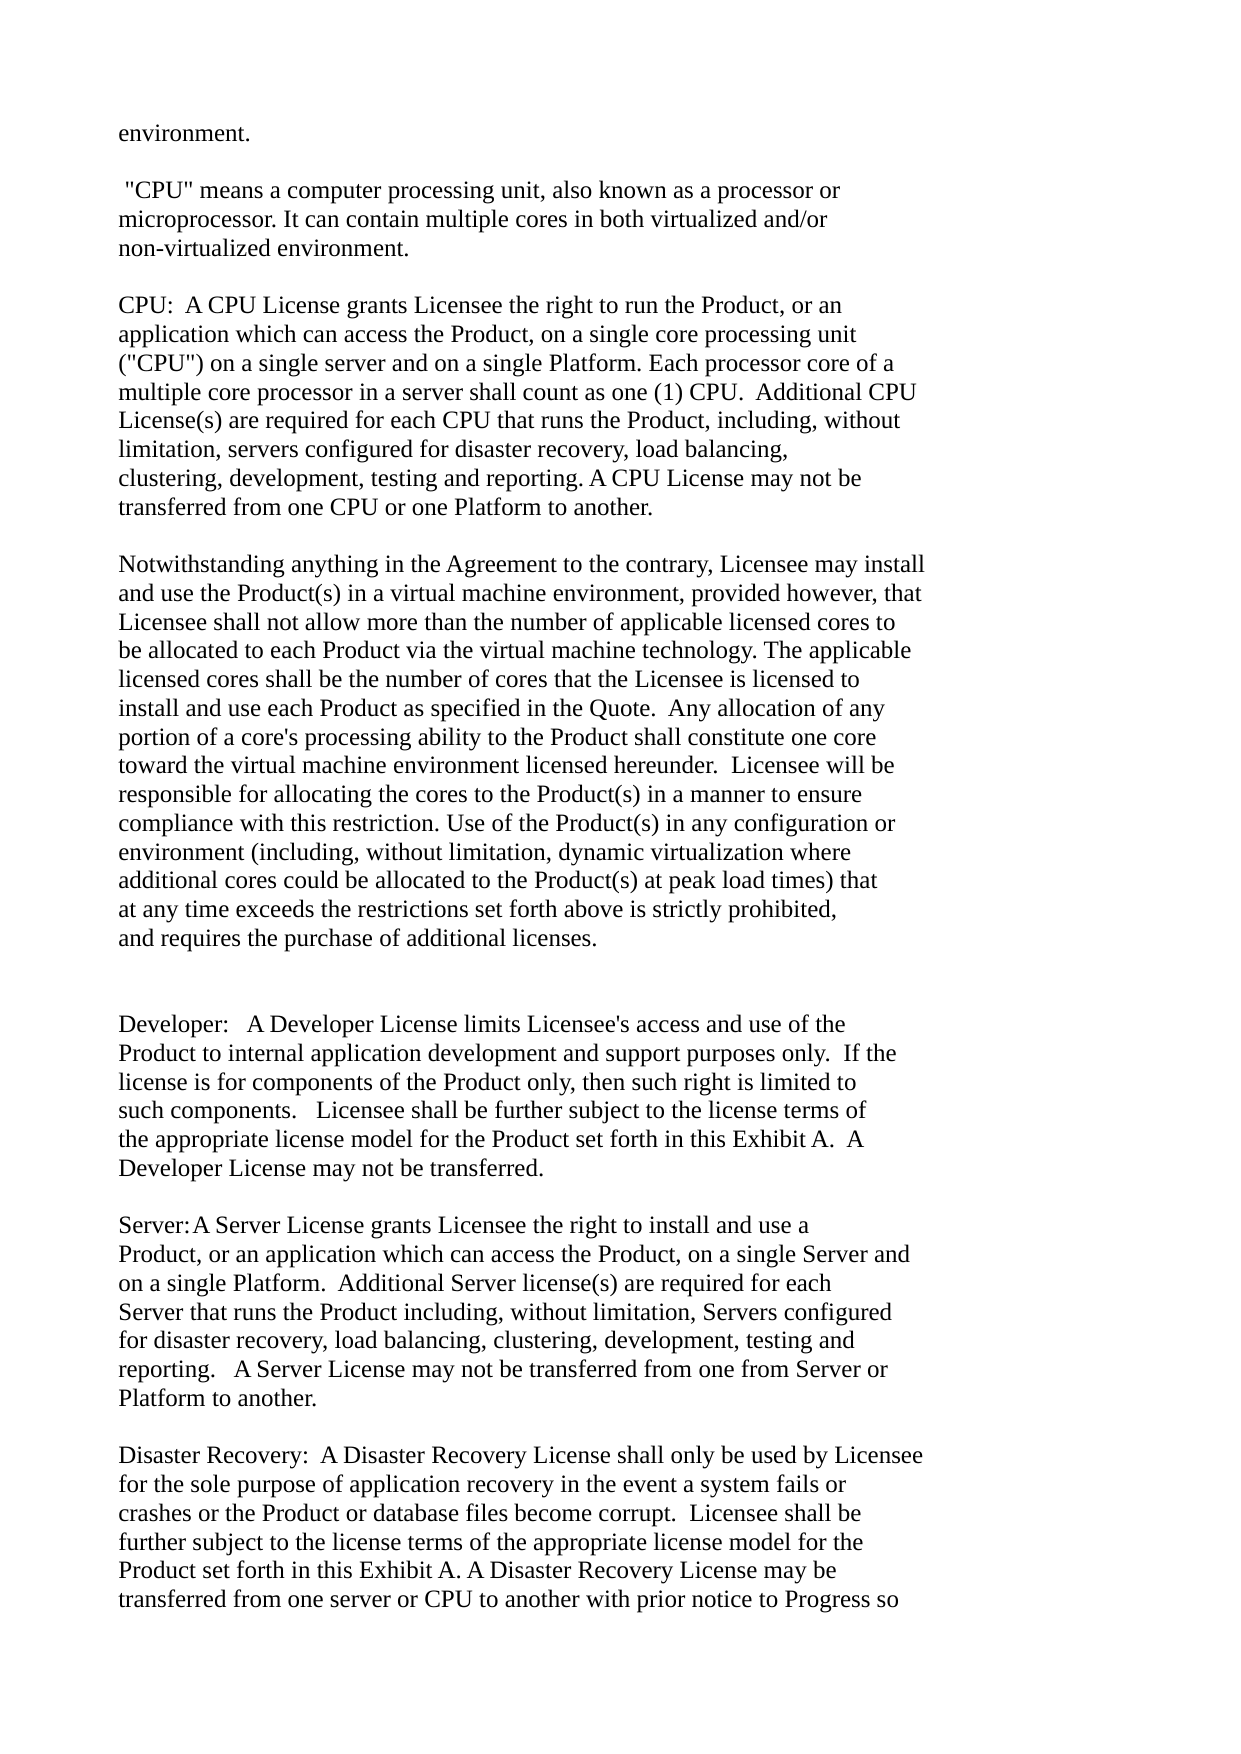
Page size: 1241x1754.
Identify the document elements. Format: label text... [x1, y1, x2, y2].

text crashes or the Product or database files become corrupt. Licensee shall be [118, 1498, 1122, 1527]
text at any time exceeds the restrictions set forth above is strictly prohibited, [118, 894, 1122, 923]
text Licensee shall not allow more than the number of applicable licensed cores to [118, 607, 1122, 636]
text such components. Licensee shall be further subject to the license terms of [118, 1096, 1122, 1124]
text Notwithstanding anything in the Agreement to the contrary, Licensee may install [118, 549, 1122, 578]
text responsible for allocating the cores to the Product(s) in a manner to ensure [118, 779, 1122, 808]
text multiple core processor in a server shall count as one (1) CPU. Additional CPU [118, 377, 1122, 406]
text the appropriate license model for the Product set forth in this Exhibit A. A [118, 1124, 1122, 1153]
text and use the Product(s) in a virtual machine environment, provided however, that [118, 578, 1122, 607]
text "CPU" means a computer processing unit, also known as a processor or [118, 176, 1122, 204]
text for the sole purpose of application recovery in the event a system fails or [118, 1469, 1122, 1498]
text clustering, development, testing and reporting. A CPU License may not be [118, 463, 1122, 492]
text ("CPU") on a single server and on a single Platform. Each processor core of a [118, 348, 1122, 377]
text licensed cores shall be the number of cores that the Licensee is licensed to [118, 664, 1122, 693]
text Server: A Server License grants Licensee the right to install and use a [118, 1211, 1122, 1239]
text microprocessor. It can contain multiple cores in both virtualized and/or [118, 204, 1122, 233]
text and requires the purchase of additional licenses. [118, 923, 1122, 952]
text be allocated to each Product via the virtual machine technology. The applicable [118, 636, 1122, 664]
text further subject to the license terms of the appropriate license model for the [118, 1527, 1122, 1556]
text Developer License may not be transferred. [118, 1153, 1122, 1182]
text portion of a core's processing ability to the Product shall constitute one core [118, 722, 1122, 751]
text Product to internal application development and support purposes only. If the [118, 1038, 1122, 1067]
text application which can access the Product, on a single core processing unit [118, 319, 1122, 348]
text environment. [118, 118, 1122, 147]
text transferred from one server or CPU to another with prior notice to Progress so [118, 1584, 1122, 1613]
text toward the virtual machine environment licensed hereunder. Licensee will be [118, 751, 1122, 779]
text additional cores could be allocated to the Product(s) at peak load times) that [118, 866, 1122, 894]
text install and use each Product as specified in the Quote. Any allocation of any [118, 693, 1122, 722]
text transferred from one CPU or one Platform to another. [118, 492, 1122, 521]
text compliance with this restriction. Use of the Product(s) in any configuration or [118, 808, 1122, 837]
text reporting. A Server License may not be transferred from one from Server or [118, 1354, 1122, 1383]
text Server that runs the Product including, without limitation, Servers configured [118, 1297, 1122, 1326]
text license is for components of the Product only, then such right is limited to [118, 1067, 1122, 1096]
text non-virtualized environment. [118, 233, 1122, 262]
text License(s) are required for each CPU that runs the Product, including, without [118, 406, 1122, 434]
text Developer: A Developer License limits Licensee's access and use of the [118, 1009, 1122, 1038]
text Product set forth in this Exhibit A. A Disaster Recovery License may be [118, 1556, 1122, 1584]
text limitation, servers configured for disaster recovery, load balancing, [118, 434, 1122, 463]
text CPU: A CPU License grants Licensee the right to run the Product, or an [118, 291, 1122, 319]
text Product, or an application which can access the Product, on a single Server and [118, 1239, 1122, 1268]
text Platform to another. [118, 1383, 1122, 1412]
text Disaster Recovery: A Disaster Recovery License shall only be used by Licensee [118, 1441, 1122, 1469]
text on a single Platform. Additional Server license(s) are required for each [118, 1268, 1122, 1297]
text environment (including, without limitation, dynamic virtualization where [118, 837, 1122, 866]
text for disaster recovery, load balancing, clustering, development, testing and [118, 1326, 1122, 1354]
